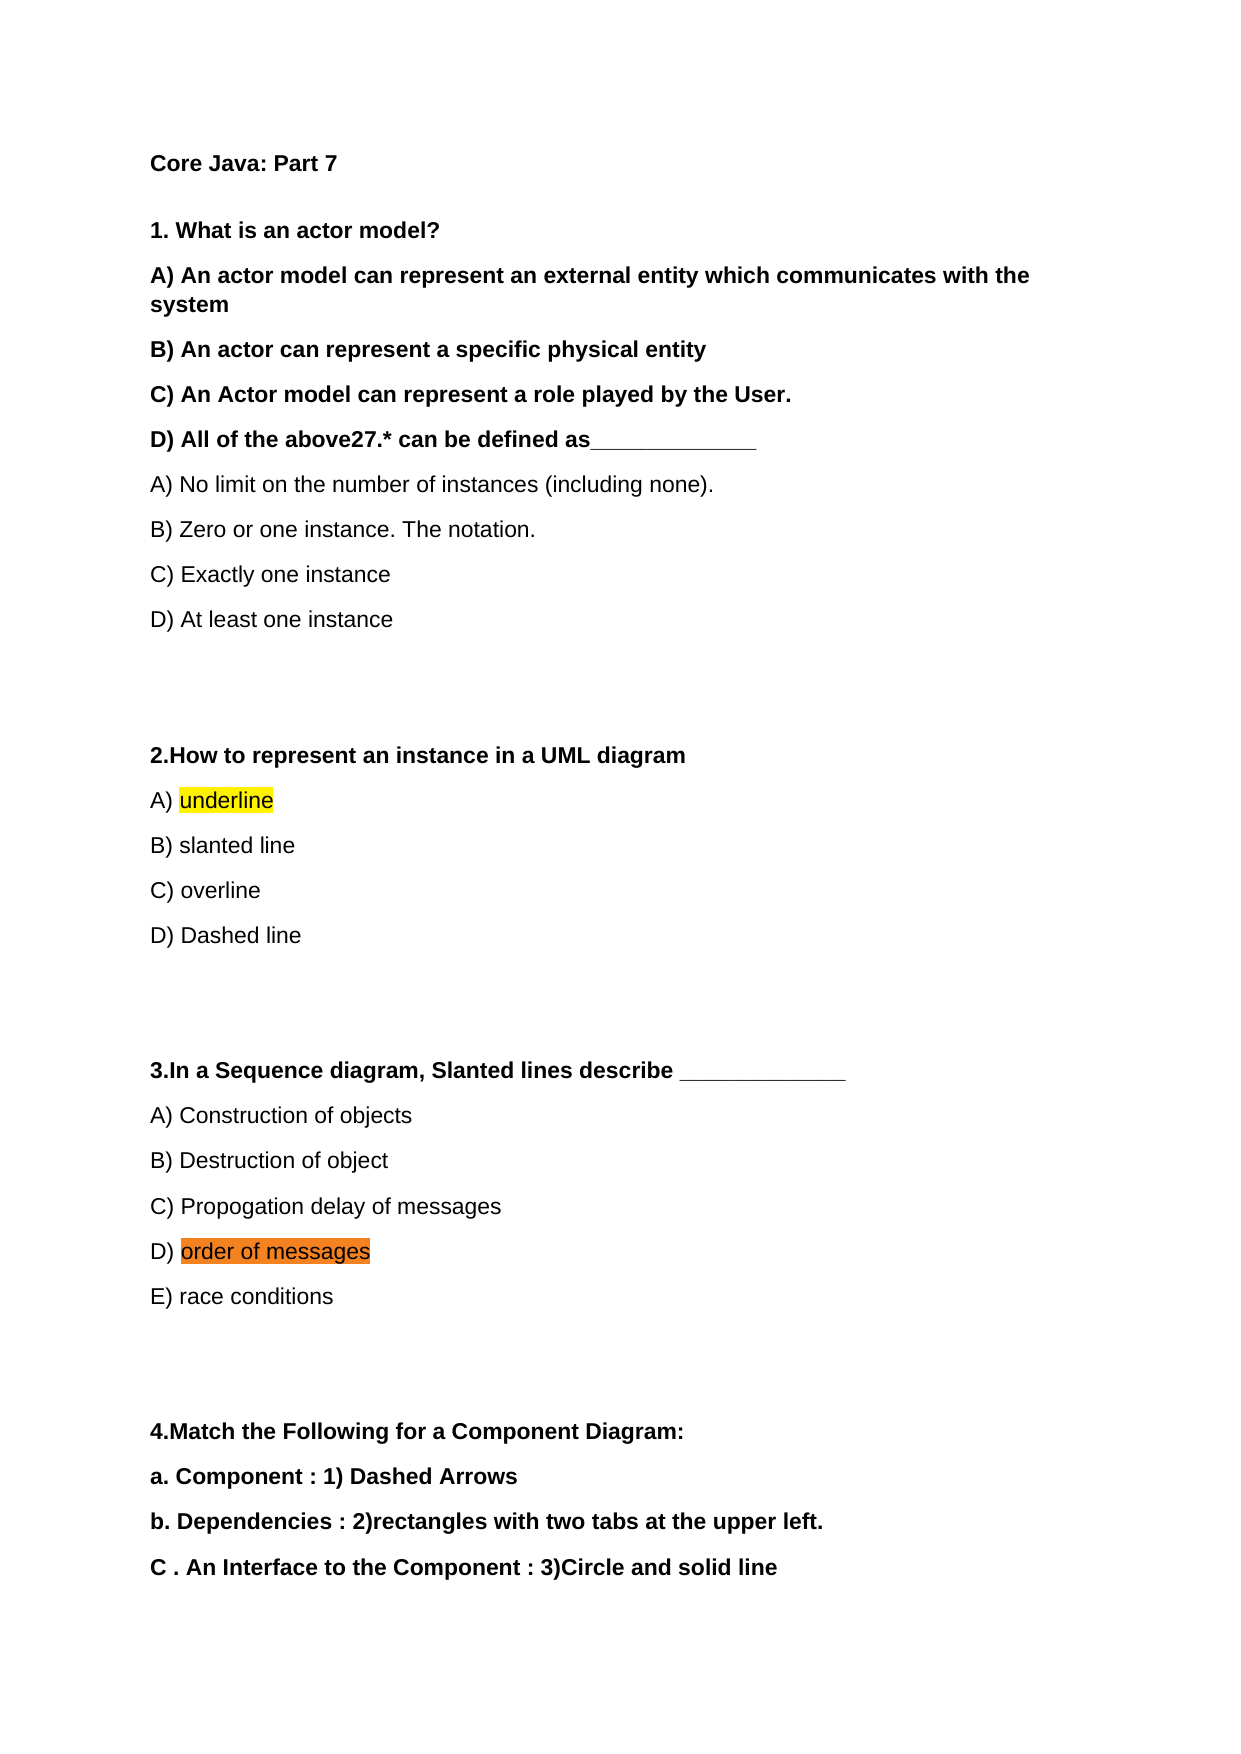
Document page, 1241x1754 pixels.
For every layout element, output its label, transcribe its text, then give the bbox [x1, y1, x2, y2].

text A) An actor model can represent an external entity which communicates with the system [150, 262, 1090, 317]
text B) An actor can represent a specific physical entity [150, 336, 1090, 362]
text D) order of messages [150, 1238, 1090, 1264]
text Core Java: Part 7 [150, 150, 1090, 176]
text C) Exactly one instance [150, 561, 1090, 587]
text B) Zero or one instance. The notation. [150, 516, 1090, 542]
text D) Dashed line [150, 922, 1090, 948]
text C) An Actor model can represent a role played by the User. [150, 381, 1090, 407]
text E) race conditions [150, 1283, 1090, 1309]
text B) Destruction of object [150, 1147, 1090, 1174]
text C . An Interface to the Component : 3)Circle and solid line [150, 1553, 1090, 1580]
text a. Component : 1) Dashed Arrows [150, 1463, 1090, 1489]
text C) Propogation delay of messages [150, 1193, 1090, 1219]
text D) At least one instance [150, 606, 1090, 633]
text 4.Match the Following for a Component Diagram: [150, 1418, 1090, 1444]
text 2.How to represent an instance in a UML diagram [150, 742, 1090, 768]
text B) slanted line [150, 832, 1090, 858]
text A) No limit on the number of instances (including none). [150, 471, 1090, 497]
text 1. What is an actor model? [150, 217, 1090, 243]
text A) Construction of objects [150, 1102, 1090, 1129]
text b. Dependencies : 2)rectangles with two tabs at the upper left. [150, 1508, 1090, 1535]
text D) All of the above27.* can be defined as_____________ [150, 426, 1090, 452]
text A) underline [150, 787, 1090, 813]
text 3.In a Sequence diagram, Slanted lines describe _____________ [150, 1057, 1090, 1084]
text C) overline [150, 877, 1090, 903]
